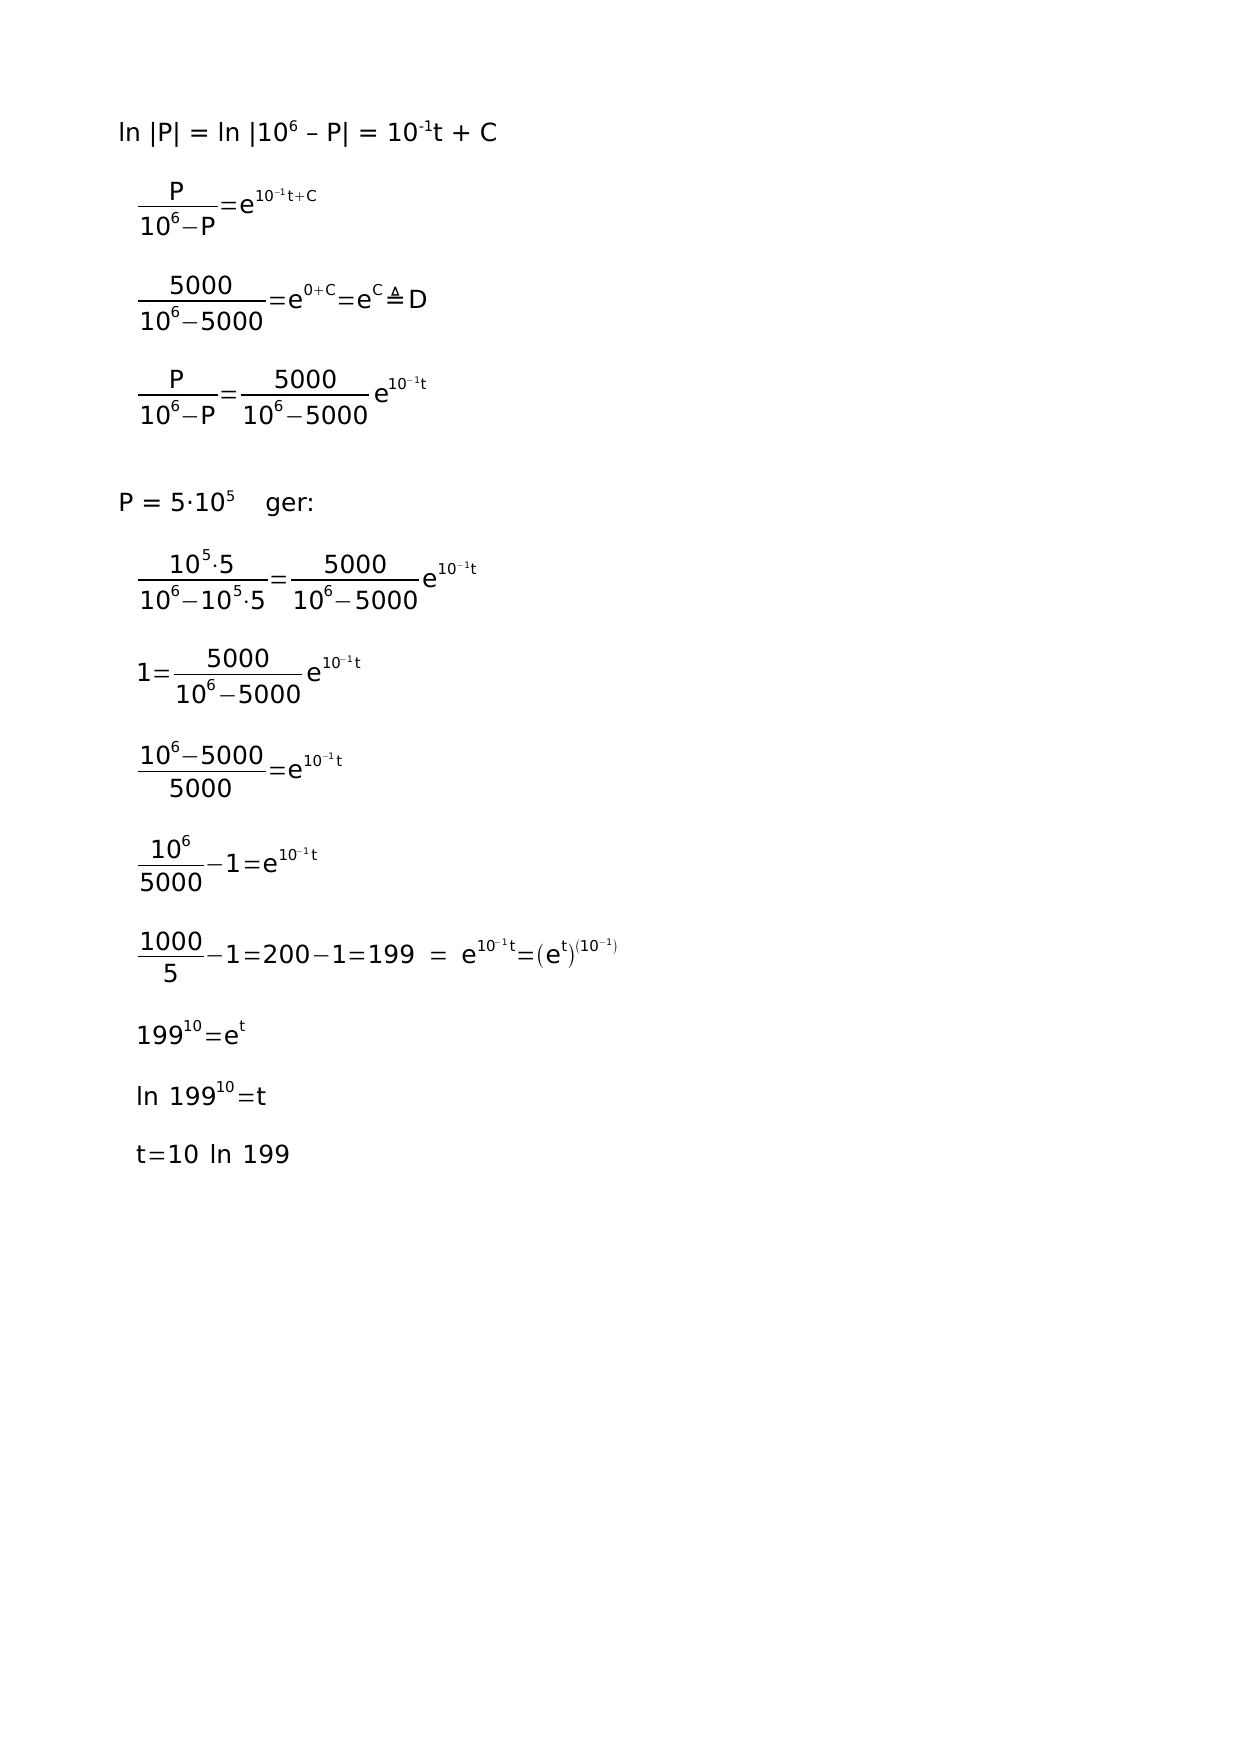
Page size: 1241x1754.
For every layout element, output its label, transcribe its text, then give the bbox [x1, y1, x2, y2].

text ln |P| = ln |106 – P| = 10-1t + C [118, 118, 1122, 147]
text P = 5·105 ger: [118, 488, 1122, 517]
